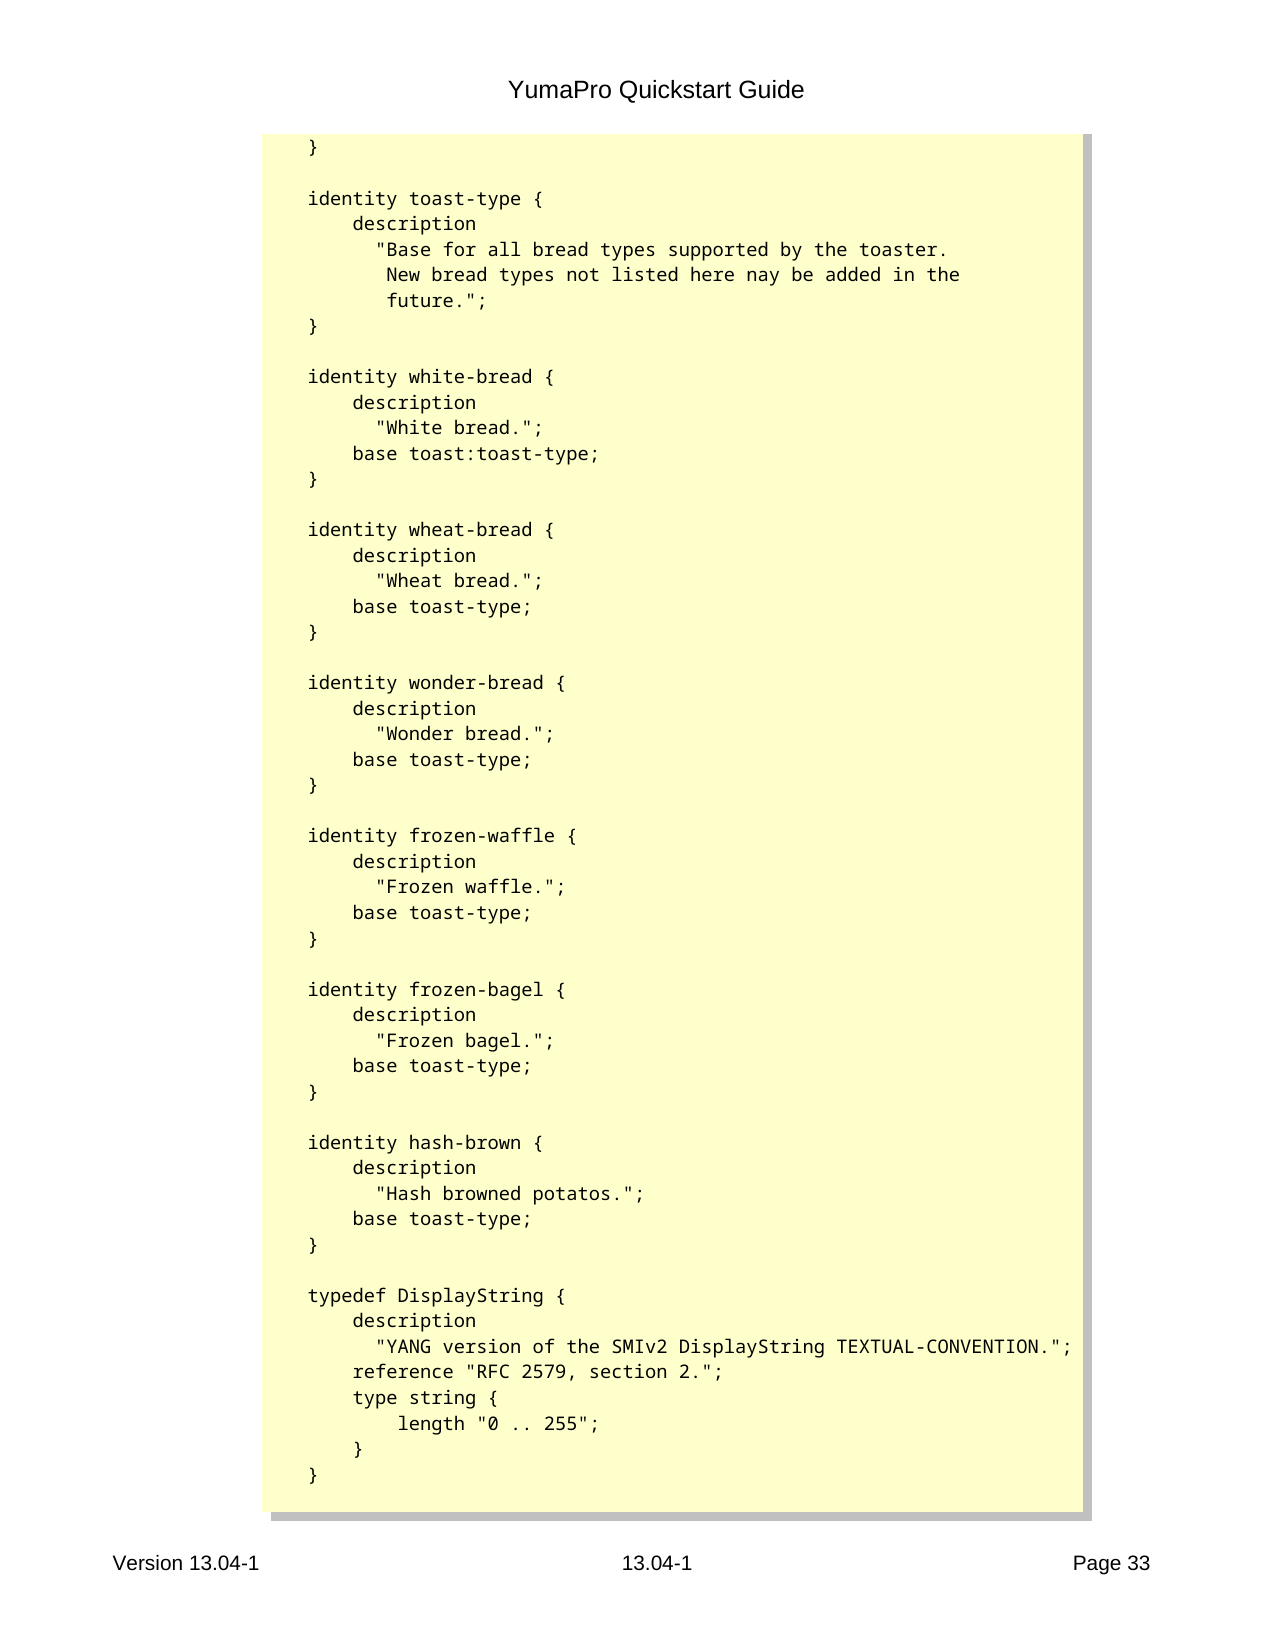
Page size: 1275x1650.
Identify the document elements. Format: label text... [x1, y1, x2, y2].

text } [262, 466, 1083, 491]
text "White bread."; [262, 414, 1083, 440]
text description [262, 695, 1083, 721]
text } [262, 1078, 1083, 1103]
text base toast-type; [262, 746, 1083, 772]
text description [262, 1308, 1083, 1333]
text } [262, 619, 1083, 644]
text description [262, 210, 1083, 236]
text base toast-type; [262, 1206, 1083, 1231]
text "Base for all bread types supported by the toaster. [262, 236, 1083, 261]
text "Hash browned potatos."; [262, 1180, 1083, 1206]
text future."; [262, 287, 1083, 312]
text type string { [262, 1384, 1083, 1410]
text "Frozen waffle."; [262, 874, 1083, 899]
text } [262, 134, 1083, 159]
text "Wonder bread."; [262, 721, 1083, 746]
text description [262, 848, 1083, 874]
text } [262, 1435, 1083, 1461]
text description [262, 542, 1083, 568]
text identity white-bread { [262, 363, 1083, 389]
text "Wheat bread."; [262, 568, 1083, 593]
text typedef DisplayString { [262, 1282, 1083, 1308]
text "YANG version of the SMIv2 DisplayString TEXTUAL-CONVENTION."; [262, 1333, 1083, 1359]
text description [262, 389, 1083, 414]
text identity toast-type { [262, 185, 1083, 210]
text description [262, 1154, 1083, 1180]
text identity frozen-bagel { [262, 976, 1083, 1001]
text New bread types not listed here nay be added in the [262, 261, 1083, 287]
text } [262, 1461, 1083, 1486]
text length "0 .. 255"; [262, 1410, 1083, 1435]
text "Frozen bagel."; [262, 1027, 1083, 1052]
text description [262, 1001, 1083, 1027]
text base toast-type; [262, 593, 1083, 619]
text base toast-type; [262, 1052, 1083, 1078]
text } [262, 1231, 1083, 1257]
text identity frozen-waffle { [262, 823, 1083, 848]
text identity wheat-bread { [262, 517, 1083, 542]
text base toast-type; [262, 899, 1083, 925]
text } [262, 772, 1083, 797]
text base toast:toast-type; [262, 440, 1083, 466]
text identity wonder-bread { [262, 670, 1083, 695]
text } [262, 312, 1083, 338]
text } [262, 925, 1083, 950]
text identity hash-brown { [262, 1129, 1083, 1154]
text reference "RFC 2579, section 2."; [262, 1359, 1083, 1384]
